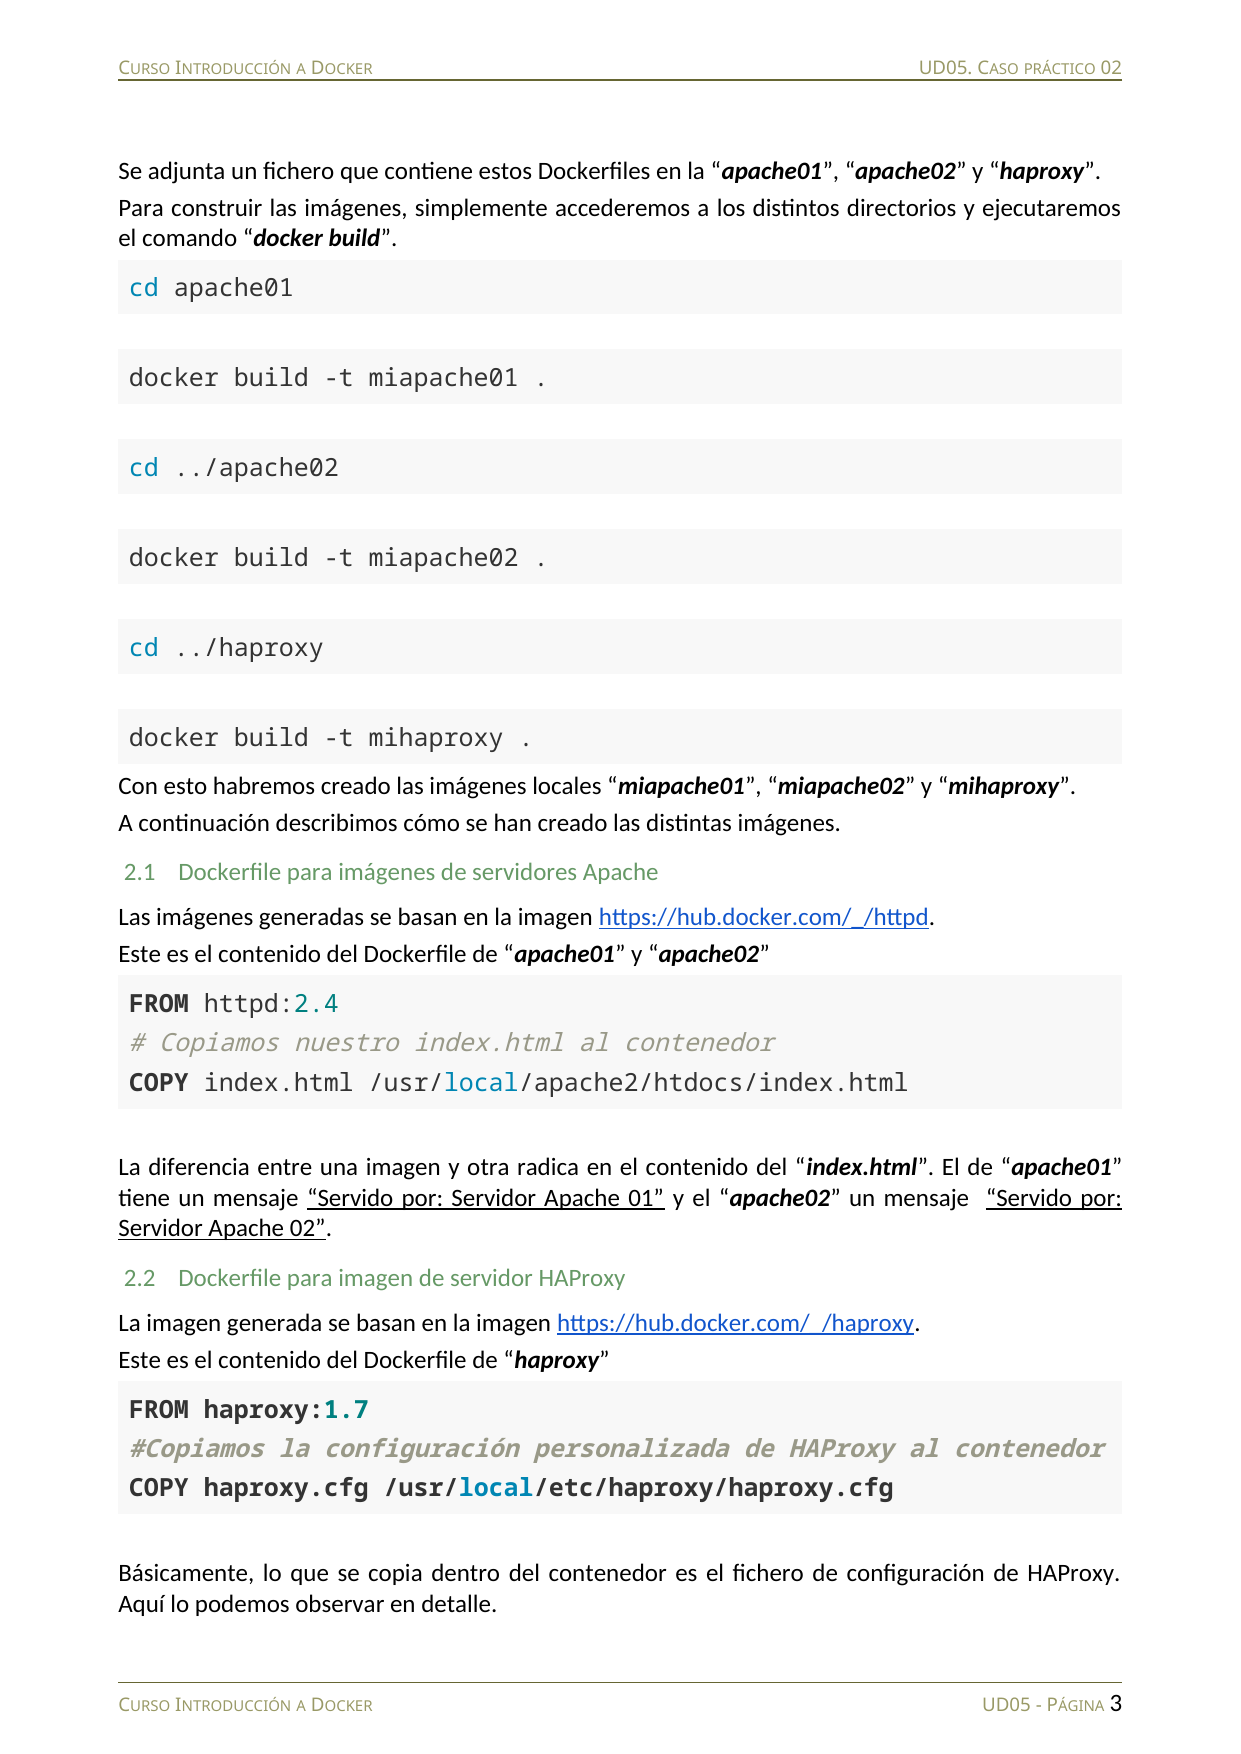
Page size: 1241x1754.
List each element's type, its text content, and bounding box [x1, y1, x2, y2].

text A continuación describimos cómo se han creado las distintas imágenes. [118, 807, 1122, 837]
table_header FROM haproxy:1.7 #Copiamos la configuración personalizada de HAProxy al contenedor COPY haproxy.cfg /usr/local/etc/haproxy/haproxy.cfg [118, 1381, 1122, 1514]
table_header FROM httpd:2.4 # Copiamos nuestro index.html al contenedor COPY index.html /usr/local/apache2/htdocs/index.html [118, 975, 1122, 1109]
text La imagen generada se basan en la imagen https://hub.docker.com/_/haproxy. [118, 1307, 1122, 1338]
table_header docker build -t mihaproxy . [118, 709, 1122, 764]
text Las imágenes generadas se basan en la imagen https://hub.docker.com/_/httpd. [118, 901, 1122, 932]
subtitle Dockerfile para imagen de servidor HAProxy [118, 1262, 1122, 1292]
table_header cd apache01 [118, 260, 1122, 314]
text Básicamente, lo que se copia dentro del contenedor es el fichero de configuración de HAProxy. Aquí lo podemos observar en detalle. [118, 1557, 1122, 1618]
table_header cd ../haproxy [118, 619, 1122, 674]
text Con esto habremos creado las imágenes locales “miapache01”, “miapache02” y “mihaproxy”. [118, 770, 1122, 800]
table_header cd ../apache02 [118, 439, 1122, 494]
text Este es el contenido del Dockerfile de “apache01” y “apache02” [118, 938, 1122, 969]
text La diferencia entre una imagen y otra radica en el contenido del “index.html”. El de “apache01” tiene un mensaje “Servido por: Servidor Apache 01” y el “apache02” un mensaje “Servido por: Servidor Apache 02”. [118, 1152, 1122, 1243]
text Para construir las imágenes, simplemente accederemos a los distintos directorios y ejecutaremos el comando “docker build”. [118, 192, 1122, 253]
subtitle Dockerfile para imágenes de servidores Apache [118, 856, 1122, 887]
table_header docker build -t miapache02 . [118, 529, 1122, 584]
table_header docker build -t miapache01 . [118, 349, 1122, 404]
text Este es el contenido del Dockerfile de “haproxy” [118, 1344, 1122, 1375]
text Se adjunta un fichero que contiene estos Dockerfiles en la “apache01”, “apache02” y “haproxy”. [118, 155, 1122, 186]
